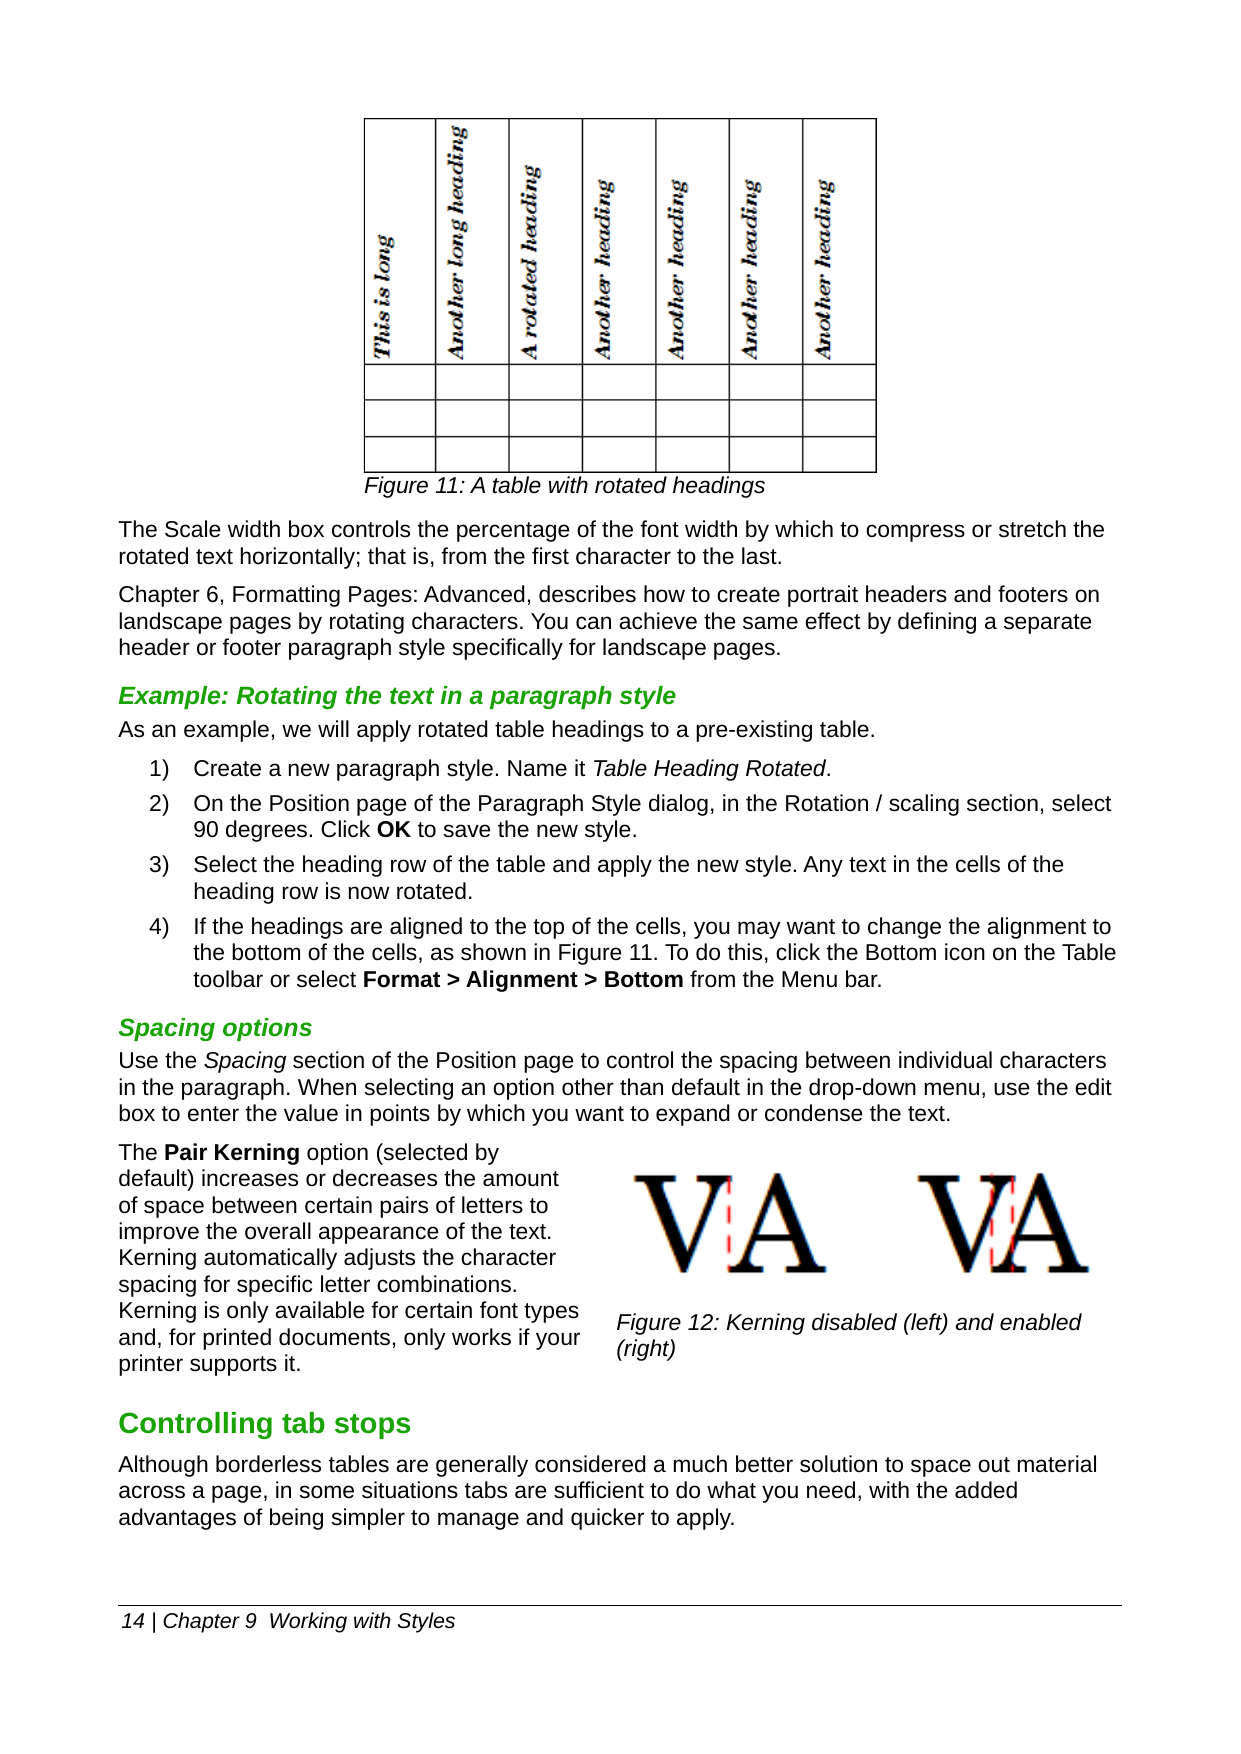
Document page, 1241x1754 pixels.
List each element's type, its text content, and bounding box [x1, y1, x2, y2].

subtitle Example: Rotating the text in a paragraph style [118, 681, 1122, 710]
list On the Position page of the Paragraph Style dialog, in the Rotation / scaling section, select 90 degrees. Click OK to save the new style. [169, 790, 1122, 843]
text Use the Spacing section of the Position page to control the spacing between individual characters in the paragraph. When selecting an option other than default in the drop-down menu, use the edit box to enter the value in points by which you want to expand or condense the text. [118, 1047, 1122, 1126]
picture [365, 119, 876, 472]
picture [616, 1138, 1106, 1309]
subtitle Spacing options [118, 1013, 1122, 1041]
list Create a new paragraph style. Name it Table Heading Rotated. [169, 755, 1122, 781]
table_header [581, 1139, 1123, 1382]
text Although borderless tables are generally considered a much better solution to space out material across a page, in some situations tabs are sufficient to do what you need, with the added advantages of being simpler to manage and quicker to apply. [118, 1451, 1122, 1530]
text The Scale width box controls the percentage of the font width by which to compress or stretch the rotated text horizontally; that is, from the first character to the last. [118, 516, 1122, 569]
text Chapter 6, Formatting Pages: Advanced, describes how to create portrait headers and footers on landscape pages by rotating characters. You can achieve the same effect by defining a separate header or footer paragraph style specifically for landscape pages. [118, 581, 1122, 661]
list Select the heading row of the table and apply the new style. Any text in the cells of the heading row is now rotated. [169, 851, 1122, 904]
list As an example, we will apply rotated table headings to a pre-existing table. [118, 716, 1122, 742]
text Figure 11: A table with rotated headings [364, 473, 876, 499]
list If the headings are aligned to the top of the cells, you may want to change the alignment to the bottom of the cells, as shown in Figure 11. To do this, click the Bottom icon on the Table toolbar or select Format > Alignment > Bottom from the Menu bar. [169, 913, 1122, 992]
subtitle Controlling tab stops [118, 1406, 1122, 1439]
table_header The Pair Kerning option (selected by default) increases or decreases the amount of space between certain pairs of letters to improve the overall appearance of the text. Kerning automatically adjusts the character spacing for specific letter combinations. Kerning is only available for certain font types and, for printed documents, only works if your printer supports it. [118, 1139, 581, 1382]
